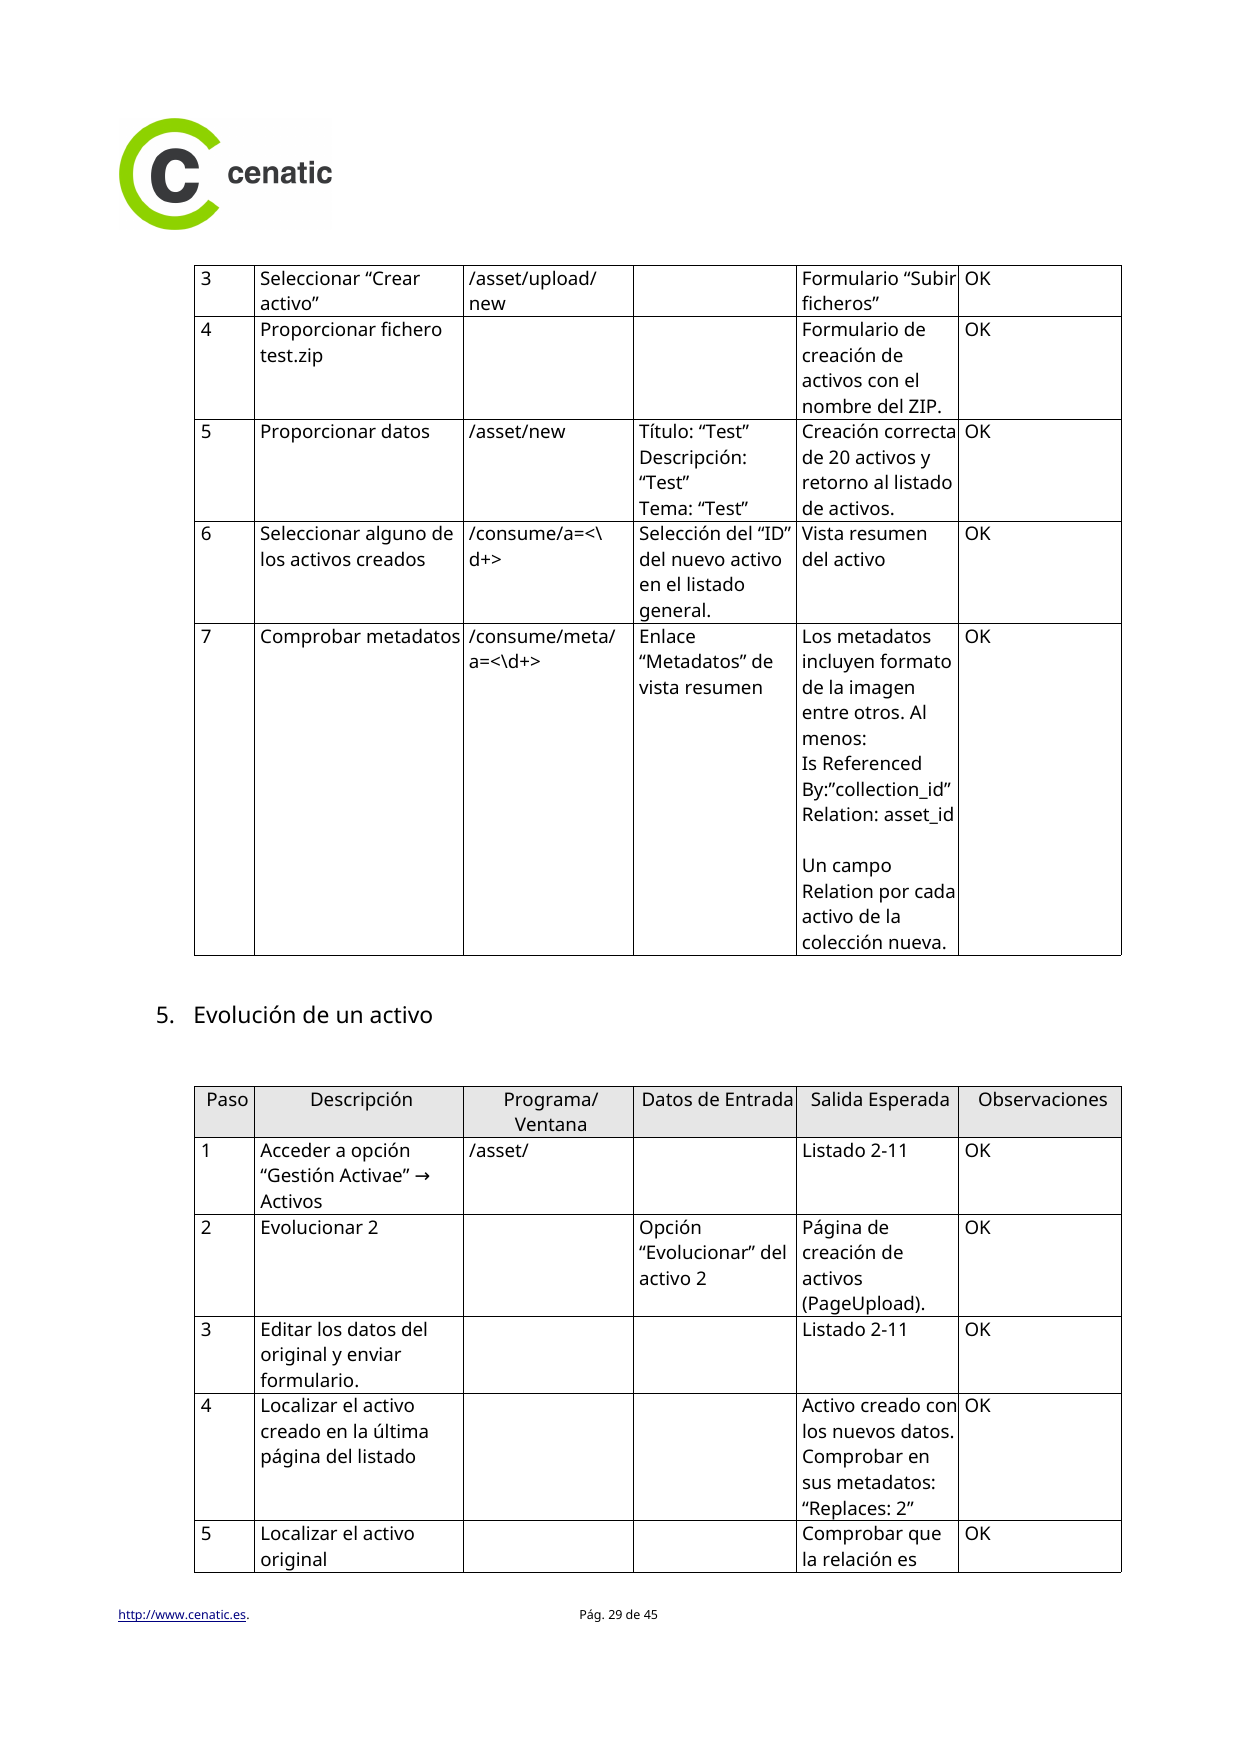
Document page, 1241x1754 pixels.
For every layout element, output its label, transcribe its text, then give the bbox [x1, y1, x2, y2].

table_cell 4 [195, 1394, 254, 1520]
table_cell [464, 1215, 633, 1316]
table_cell 4 [195, 317, 254, 418]
table_cell Localizar el activo original [255, 1521, 463, 1572]
table_cell Vista resumen del activo [797, 522, 958, 623]
table_cell 1 [195, 1138, 254, 1214]
table_cell 5 [195, 420, 254, 521]
table_cell OK [959, 317, 1121, 418]
table_cell Título: “Test” Descripción: “Test” Tema: “Test” [634, 420, 796, 521]
table_cell Selección del “ID” del nuevo activo en el listado general. [634, 522, 796, 623]
table_header Paso [195, 1087, 254, 1137]
table_cell Evolucionar 2 [255, 1215, 463, 1316]
table_cell Enlace “Metadatos” de vista resumen [634, 624, 796, 955]
table_cell OK [959, 1394, 1121, 1520]
table_header Salida Esperada [797, 1087, 958, 1137]
table_cell OK [959, 1317, 1121, 1393]
table_cell 6 [195, 522, 254, 623]
table_cell /asset/ [464, 1138, 633, 1214]
table_header Datos de Entrada [634, 1087, 796, 1137]
table_cell OK [959, 624, 1121, 955]
table_cell [634, 266, 796, 316]
picture [119, 118, 332, 230]
table_cell OK [959, 1521, 1121, 1572]
table_cell Localizar el activo creado en la última página del listado [255, 1394, 463, 1520]
table_cell 7 [195, 624, 254, 955]
table_cell Comprobar que la relación es [797, 1521, 958, 1572]
table_cell [634, 1317, 796, 1393]
table_cell 5 [195, 1521, 254, 1572]
table_cell /asset/upload/new [464, 266, 633, 316]
table_cell Seleccionar “Crear activo” [255, 266, 463, 316]
list Evolución de un activo [156, 998, 1122, 1030]
table_cell Editar los datos del original y enviar formulario. [255, 1317, 463, 1393]
table_cell /asset/new [464, 420, 633, 521]
table_cell OK [959, 1215, 1121, 1316]
table_cell 2 [195, 1215, 254, 1316]
table_cell /consume/meta/a=<\d+> [464, 624, 633, 955]
table_cell OK [959, 1138, 1121, 1214]
table_cell Seleccionar alguno de los activos creados [255, 522, 463, 623]
table_cell Listado 2-11 [797, 1138, 958, 1214]
table_cell [464, 317, 633, 418]
table_cell Comprobar metadatos [255, 624, 463, 955]
table_cell [464, 1317, 633, 1393]
table_cell [634, 1521, 796, 1572]
table_cell [634, 1138, 796, 1214]
table_cell Acceder a opción “Gestión Activae” → Activos [255, 1138, 463, 1214]
table_cell OK [959, 420, 1121, 521]
table_header Observaciones [959, 1087, 1121, 1137]
table_cell 3 [195, 266, 254, 316]
table_cell [464, 1394, 633, 1520]
table_cell /consume/a=<\d+> [464, 522, 633, 623]
table_cell Opción “Evolucionar” del activo 2 [634, 1215, 796, 1316]
table_cell [634, 317, 796, 418]
table_cell Creación correcta de 20 activos y retorno al listado de activos. [797, 420, 958, 521]
table_header Descripción [255, 1087, 463, 1137]
table_cell Formulario de creación de activos con el nombre del ZIP. [797, 317, 958, 418]
table_cell OK [959, 266, 1121, 316]
table_cell Activo creado con los nuevos datos. Comprobar en sus metadatos: “Replaces: 2” [797, 1394, 958, 1520]
table_cell Formulario “Subir ficheros” [797, 266, 958, 316]
table_cell 3 [195, 1317, 254, 1393]
table_cell Proporcionar fichero test.zip [255, 317, 463, 418]
table_cell OK [959, 522, 1121, 623]
table_cell [634, 1394, 796, 1520]
table_cell [464, 1521, 633, 1572]
table_cell Listado 2-11 [797, 1317, 958, 1393]
table_cell Los metadatos incluyen formato de la imagen entre otros. Al menos: Is Referenced By:”collection_id” Relation: asset_id Un campo Relation por cada activo de la colección nueva. [797, 624, 958, 955]
table_cell Proporcionar datos [255, 420, 463, 521]
table_cell Página de creación de activos (PageUpload). [797, 1215, 958, 1316]
table_header Programa/Ventana [464, 1087, 633, 1137]
